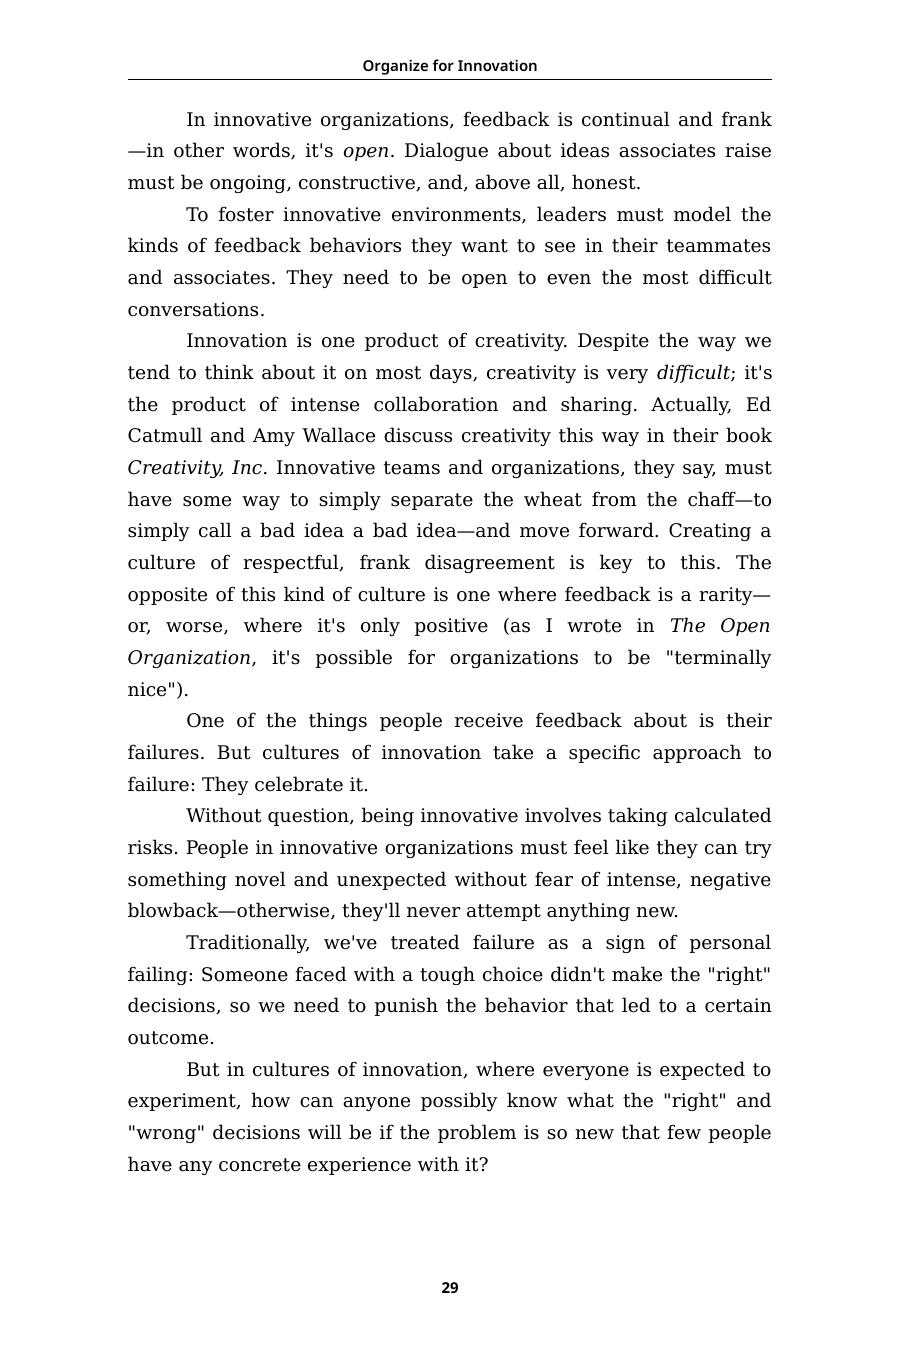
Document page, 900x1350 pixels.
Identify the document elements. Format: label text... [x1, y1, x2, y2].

text Without question, being innovative involves taking calculated risks. People in innovative organizations must feel like they can try something novel and unexpected without fear of intense, negative blowback—otherwise, they'll never attempt anything new. [127, 805, 772, 922]
text But in cultures of innovation, where everyone is expected to experiment, how can anyone possibly know what the "right" and "wrong" decisions will be if the problem is so new that few people have any concrete experience with it? [127, 1059, 772, 1176]
text Traditionally, we've treated failure as a sign of personal failing: Someone faced with a tough choice didn't make the "right" decisions, so we need to punish the behavior that led to a certain outcome. [127, 932, 772, 1049]
text In innovative organizations, feedback is continual and frank—in other words, it's open. Dialogue about ideas associates raise must be ongoing, constructive, and, above all, honest. [127, 109, 772, 194]
text To foster innovative environments, leaders must model the kinds of feedback behaviors they want to see in their teammates and associates. They need to be open to even the most difficult conversations. [127, 204, 772, 321]
text Innovation is one product of creativity. Despite the way we tend to think about it on most days, creativity is very difficult; it's the product of intense collaboration and sharing. Actually, Ed Catmull and Amy Wallace discuss creativity this way in their book Creativity, Inc. Innovative teams and organizations, they say, must have some way to simply separate the wheat from the chaff—to simply call a bad idea a bad idea—and move forward. Creating a culture of respectful, frank disagreement is key to this. The opposite of this kind of culture is one where feedback is a rarity—or, worse, where it's only positive (as I wrote in The Open Organization, it's possible for organizations to be "terminally nice"). [127, 330, 772, 701]
text One of the things people receive feedback about is their failures. But cultures of innovation take a specific approach to failure: They celebrate it. [127, 710, 772, 796]
